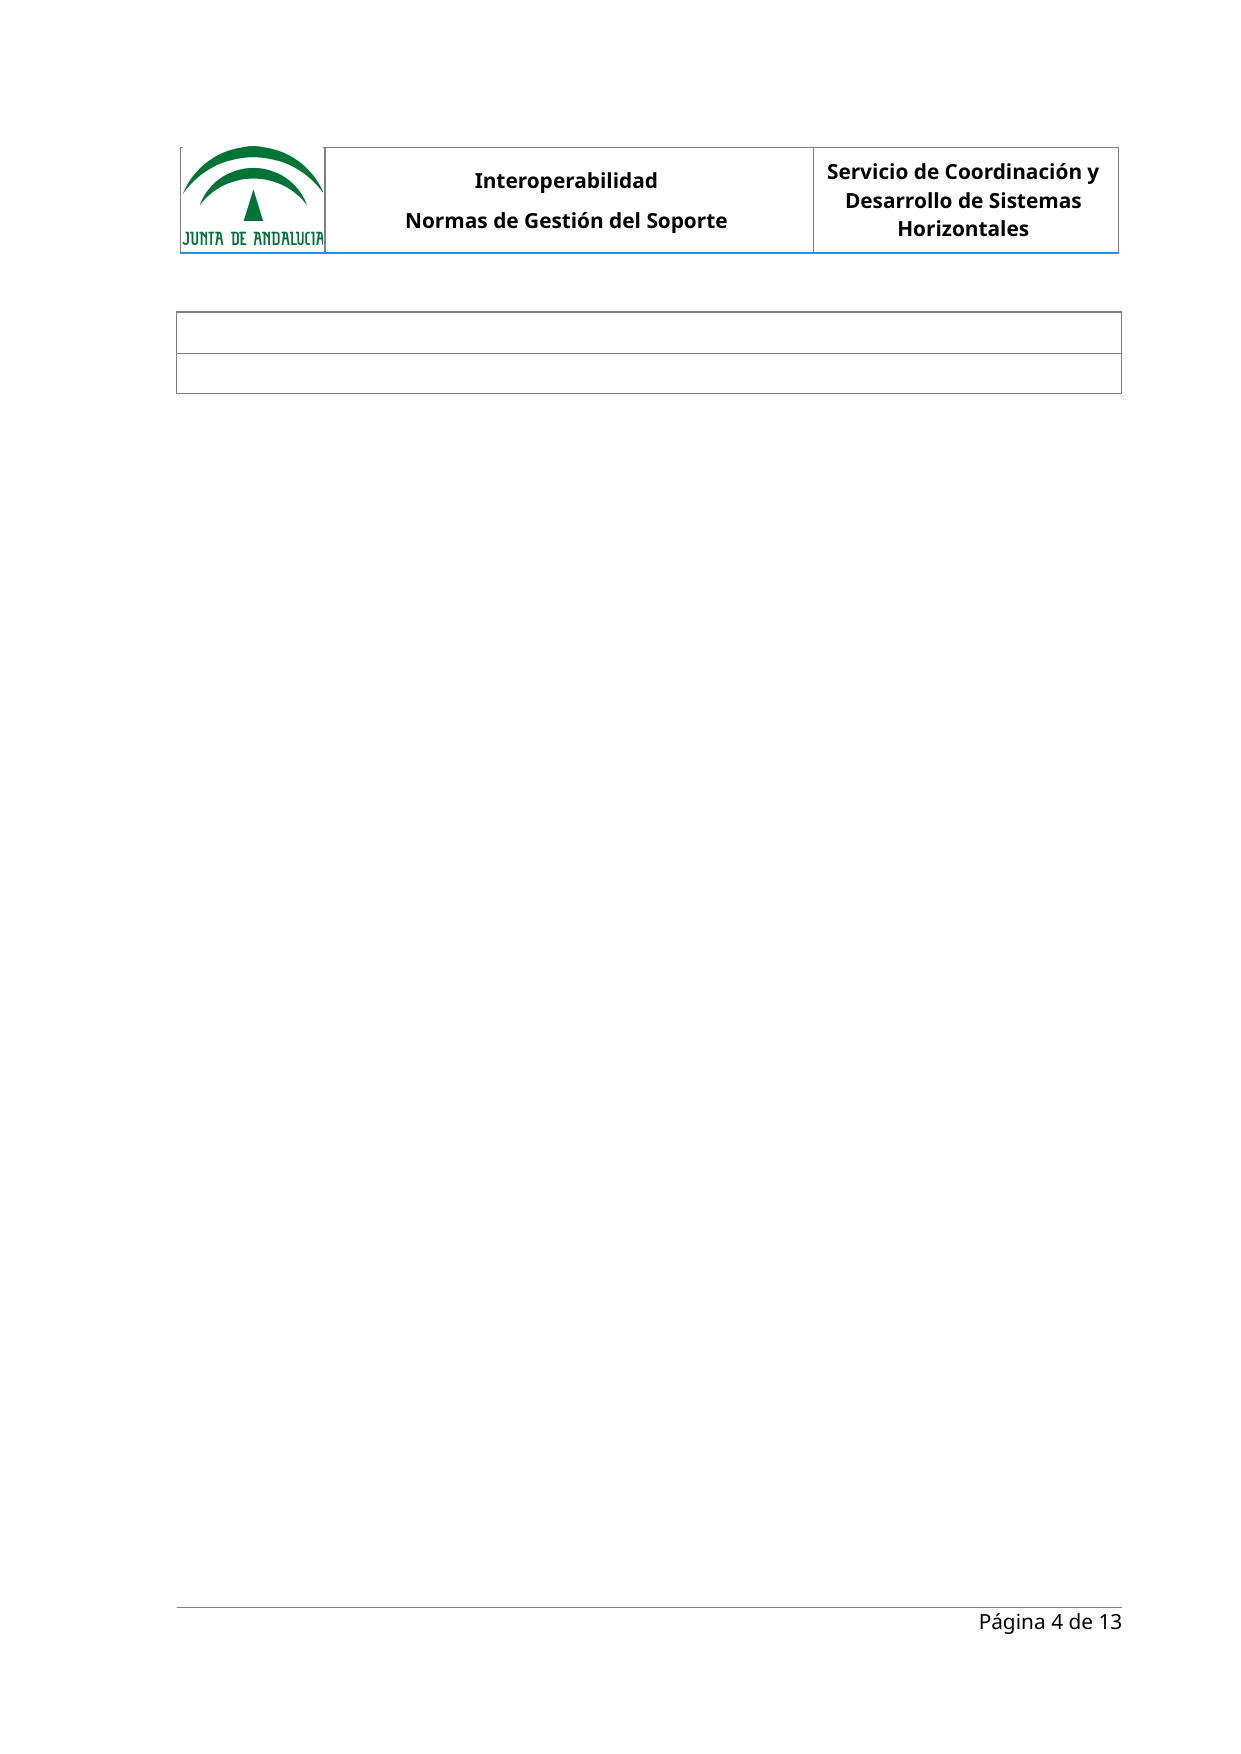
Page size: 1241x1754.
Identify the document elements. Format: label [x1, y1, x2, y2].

table_cell [177, 354, 1121, 393]
picture [182, 146, 324, 245]
table_cell [177, 313, 1121, 352]
